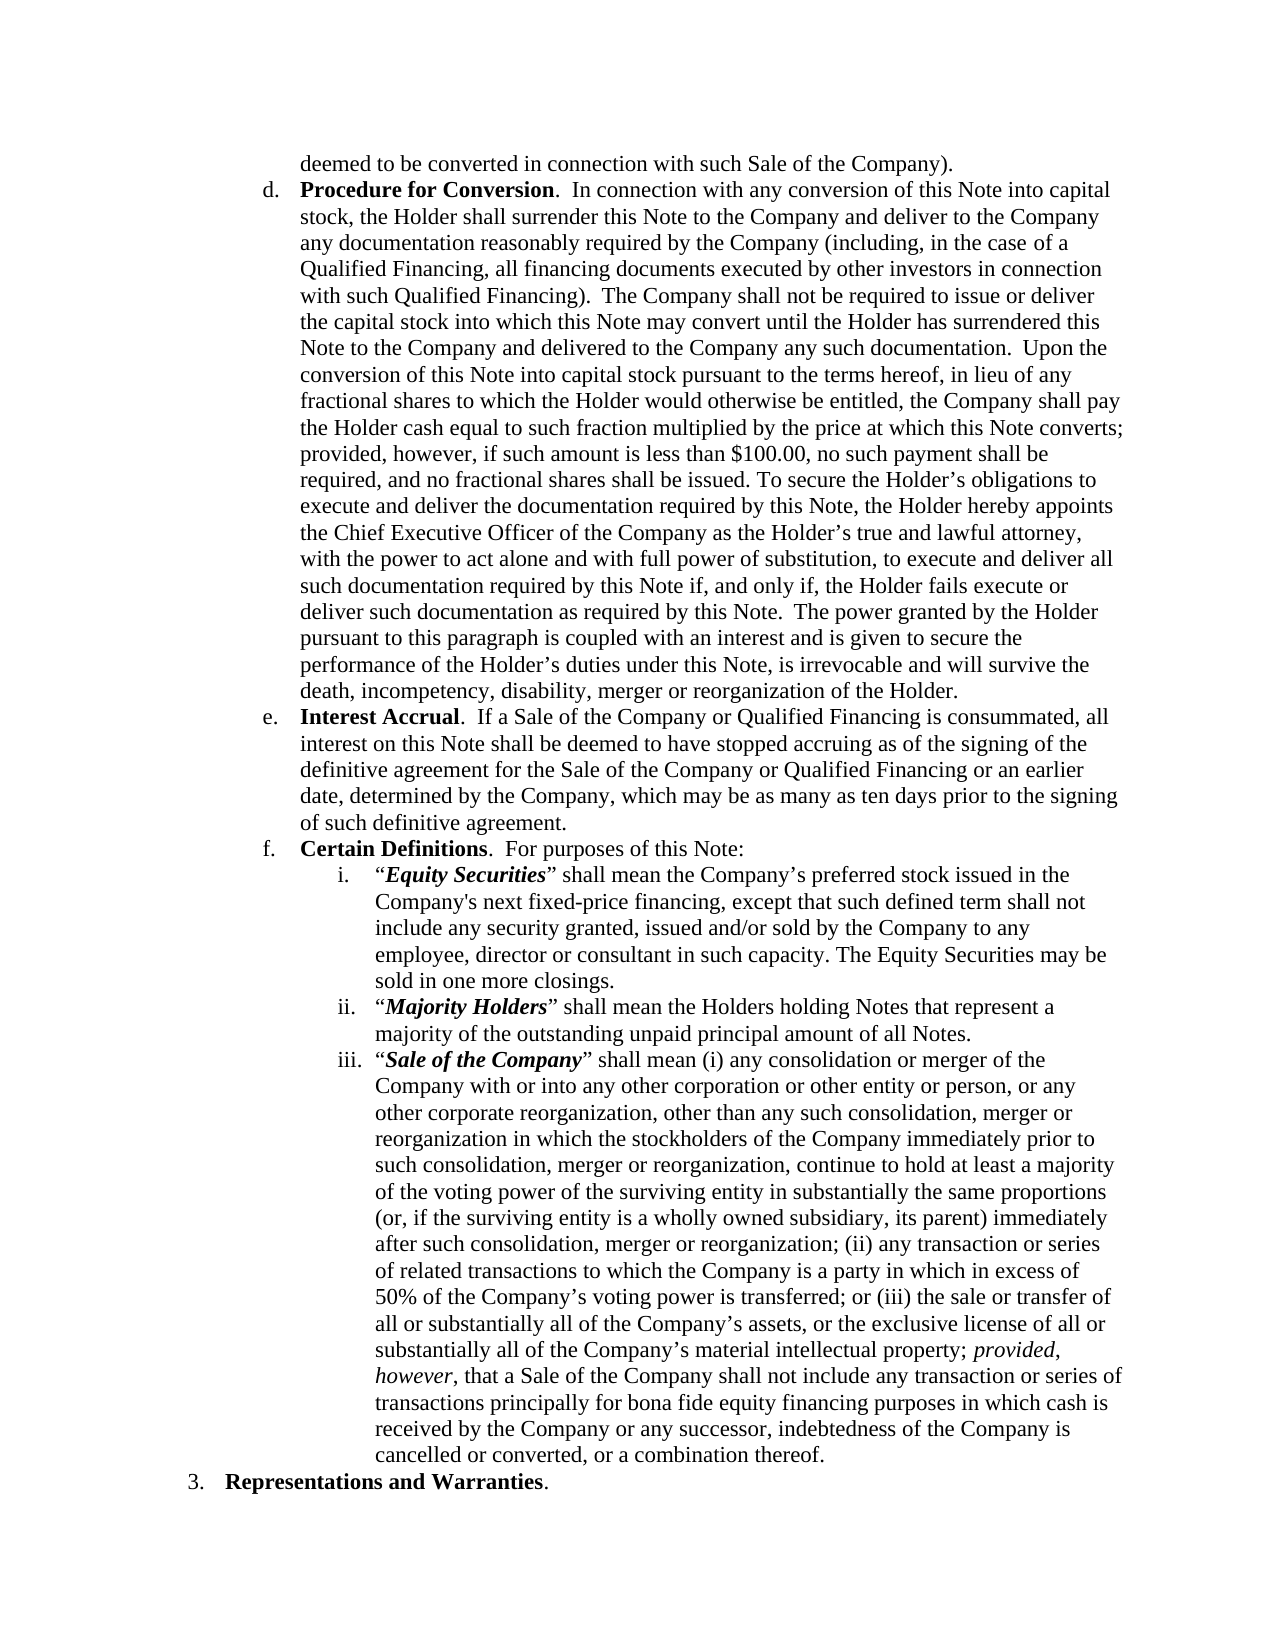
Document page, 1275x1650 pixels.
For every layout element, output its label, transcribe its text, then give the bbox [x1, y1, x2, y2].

list Representations and Warranties. [187, 1468, 1125, 1494]
list deemed to be converted in connection with such Sale of the Company). [262, 150, 1125, 176]
list Interest Accrual. If a Sale of the Company or Qualified Financing is consummated, all interest on this Note shall be deemed to have stopped accruing as of the signing of the definitive agreement for the Sale of the Company or Qualified Financing or an earlier date, determined by the Company, which may be as many as ten days prior to the signing of such definitive agreement. [262, 703, 1125, 835]
list “Equity Securities” shall mean the Company’s preferred stock issued in the Company's next fixed-price financing, except that such defined term shall not include any security granted, issued and/or sold by the Company to any employee, director or consultant in such capacity. The Equity Securities may be sold in one more closings. [337, 862, 1125, 993]
list “Majority Holders” shall mean the Holders holding Notes that represent a majority of the outstanding unpaid principal amount of all Notes. [337, 993, 1125, 1046]
list “Sale of the Company” shall mean (i) any consolidation or merger of the Company with or into any other corporation or other entity or person, or any other corporate reorganization, other than any such consolidation, merger or reorganization in which the stockholders of the Company immediately prior to such consolidation, merger or reorganization, continue to hold at least a majority of the voting power of the surviving entity in substantially the same proportions (or, if the surviving entity is a wholly owned subsidiary, its parent) immediately after such consolidation, merger or reorganization; (ii) any transaction or series of related transactions to which the Company is a party in which in excess of 50% of the Company’s voting power is transferred; or (iii) the sale or transfer of all or substantially all of the Company’s assets, or the exclusive license of all or substantially all of the Company’s material intellectual property; provided, however, that a Sale of the Company shall not include any transaction or series of transactions principally for bona fide equity financing purposes in which cash is received by the Company or any successor, indebtedness of the Company is cancelled or converted, or a combination thereof. [337, 1046, 1125, 1468]
list Certain Definitions. For purposes of this Note: [262, 835, 1125, 862]
list Procedure for Conversion. In connection with any conversion of this Note into capital stock, the Holder shall surrender this Note to the Company and deliver to the Company any documentation reasonably required by the Company (including, in the case of a Qualified Financing, all financing documents executed by other investors in connection with such Qualified Financing). The Company shall not be required to issue or deliver the capital stock into which this Note may convert until the Holder has surrendered this Note to the Company and delivered to the Company any such documentation. Upon the conversion of this Note into capital stock pursuant to the terms hereof, in lieu of any fractional shares to which the Holder would otherwise be entitled, the Company shall pay the Holder cash equal to such fraction multiplied by the price at which this Note converts; provided, however, if such amount is less than $100.00, no such payment shall be required, and no fractional shares shall be issued. To secure the Holder’s obligations to execute and deliver the documentation required by this Note, the Holder hereby appoints the Chief Executive Officer of the Company as the Holder’s true and lawful attorney, with the power to act alone and with full power of substitution, to execute and deliver all such documentation required by this Note if, and only if, the Holder fails execute or deliver such documentation as required by this Note. The power granted by the Holder pursuant to this paragraph is coupled with an interest and is given to secure the performance of the Holder’s duties under this Note, is irrevocable and will survive the death, incompetency, disability, merger or reorganization of the Holder. [262, 176, 1125, 703]
